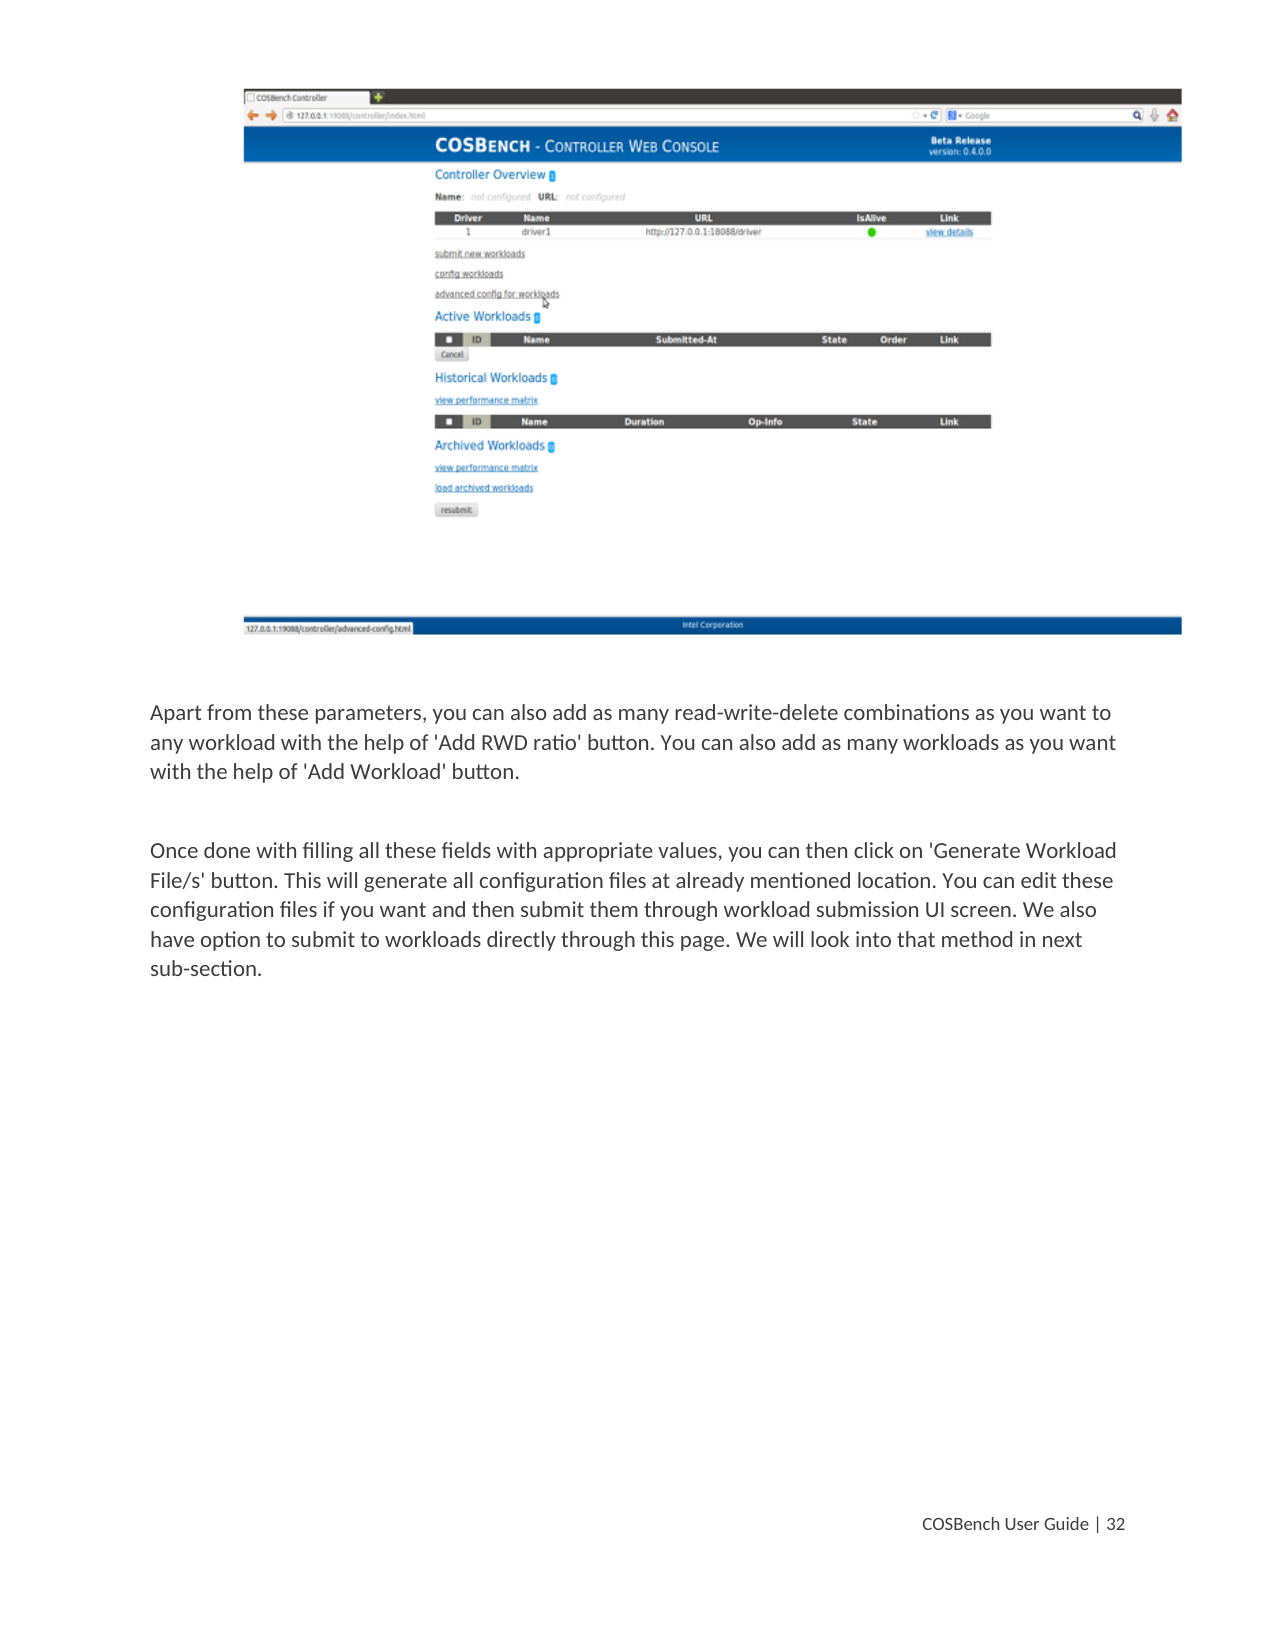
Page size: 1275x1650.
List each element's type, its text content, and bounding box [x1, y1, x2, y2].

text Once done with filling all these fields with appropriate values, you can then click on 'Generate Workload File/s' button. This will generate all configuration files at already mentioned location. You can edit these configuration files if you want and then submit them through workload submission UI screen. We also have option to submit to workloads directly through this page. We will look into that method in next sub-section. [150, 837, 1125, 982]
text Apart from these parameters, you can also add as many read-write-delete combinations as you want to any workload with the help of 'Add RWD ratio' button. You can also add as many workloads as you want with the help of 'Add Workload' button. [150, 698, 1125, 785]
